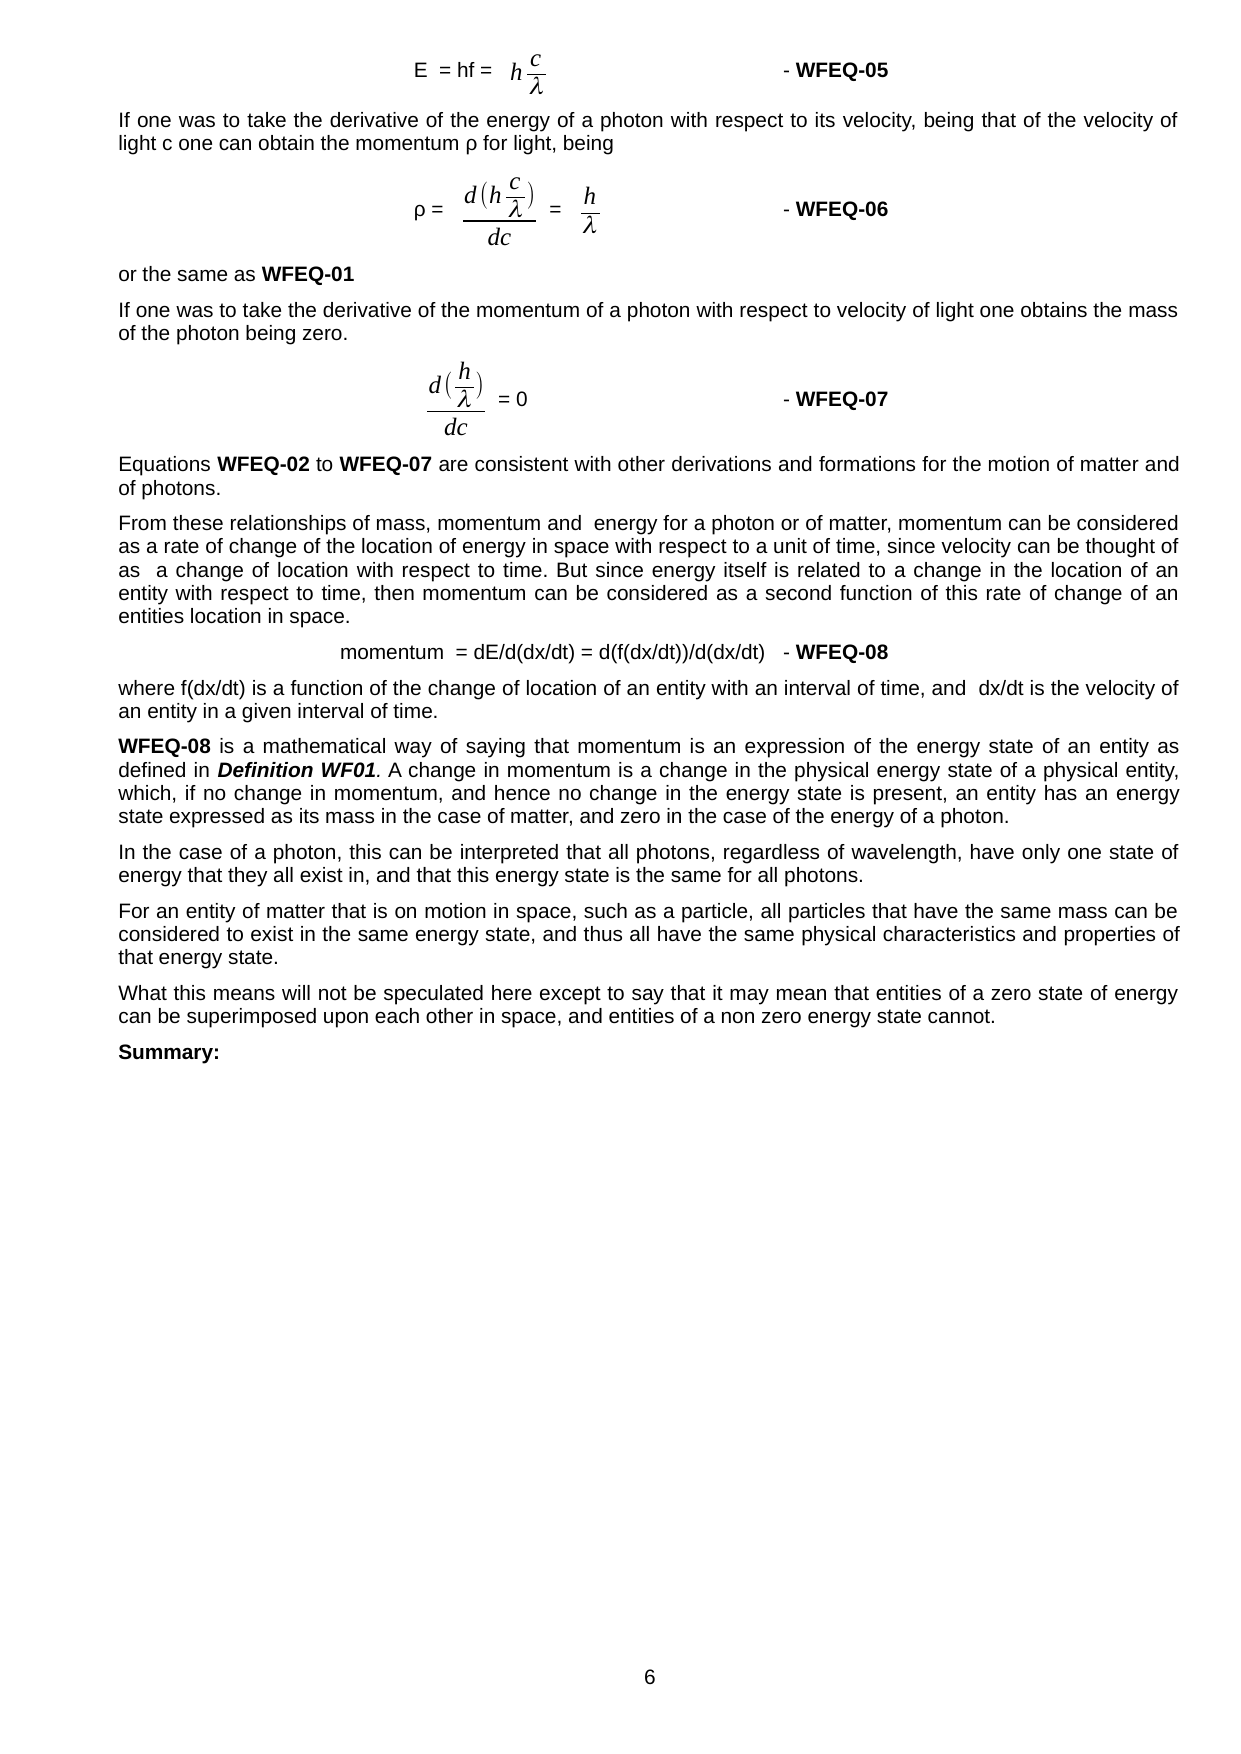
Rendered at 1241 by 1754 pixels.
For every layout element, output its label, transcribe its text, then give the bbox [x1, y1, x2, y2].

text ρ = = - WFEQ-06 [118, 167, 1181, 250]
text For an entity of matter that is on motion in space, such as a particle, all particles that have the same mass can be considered to exist in the same energy state, and thus all have the same physical characteristics and properties of that energy state. [118, 899, 1181, 969]
text In the case of a photon, this can be interpreted that all photons, regardless of wavelength, have only one state of energy that they all exist in, and that this energy state is the same for all photons. [118, 841, 1181, 887]
text = 0 - WFEQ-07 [118, 357, 1181, 440]
text If one was to take the derivative of the momentum of a photon with respect to velocity of light one obtains the mass of the photon being zero. [118, 298, 1181, 345]
text E = hf = - WFEQ-05 [118, 44, 1181, 96]
text momentum = dE/d(dx/dt) = d(f(dx/dt))/d(dx/dt) - WFEQ-08 [118, 640, 1181, 664]
text If one was to take the derivative of the energy of a photon with respect to its velocity, being that of the velocity of light c one can obtain the momentum ρ for light, being [118, 108, 1181, 155]
text Summary: [118, 1041, 1181, 1064]
text What this means will not be speculated here except to say that it may mean that entities of a zero state of energy can be superimposed upon each other in space, and entities of a non zero energy state cannot. [118, 982, 1181, 1028]
text or the same as WFEQ-01 [118, 263, 1181, 286]
text WFEQ-08 is a mathematical way of saying that momentum is an expression of the energy state of an entity as defined in Definition WF01. A change in momentum is a change in the physical energy state of a physical entity, which, if no change in momentum, and hence no change in the energy state is present, an entity has an energy state expressed as its mass in the case of matter, and zero in the case of the energy of a photon. [118, 735, 1181, 828]
text From these relationships of mass, momentum and energy for a photon or of matter, momentum can be considered as a rate of change of the location of energy in space with respect to a unit of time, since velocity can be thought of as a change of location with respect to time. But since energy itself is related to a change in the location of an entity with respect to time, then momentum can be considered as a second function of this rate of change of an entities location in space. [118, 512, 1181, 628]
text Equations WFEQ-02 to WFEQ-07 are consistent with other derivations and formations for the motion of matter and of photons. [118, 453, 1181, 499]
text where f(dx/dt) is a function of the change of location of an entity with an interval of time, and dx/dt is the velocity of an entity in a given interval of time. [118, 676, 1181, 723]
